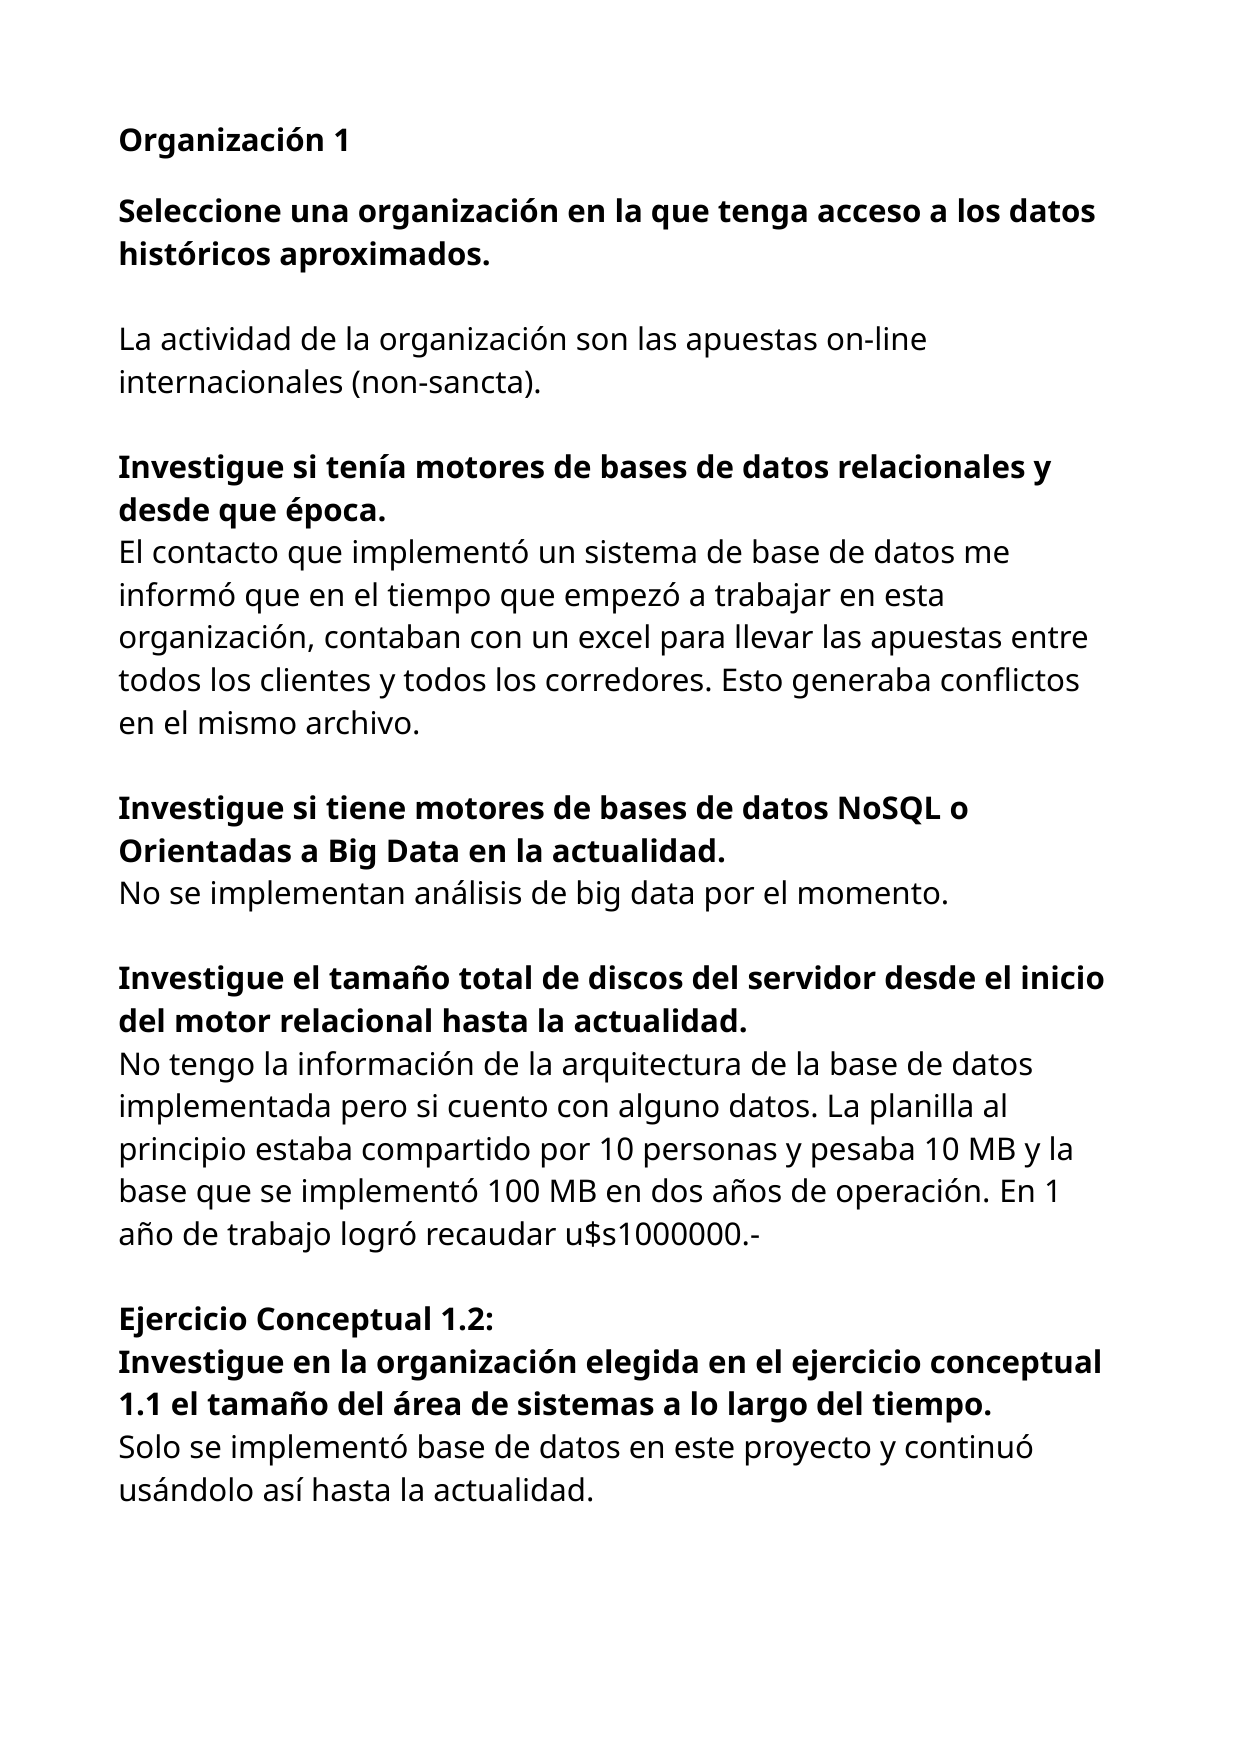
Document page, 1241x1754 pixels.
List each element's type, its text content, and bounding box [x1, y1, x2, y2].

text No tengo la información de la arquitectura de la base de datos implementada pero si cuento con alguno datos. La planilla al principio estaba compartido por 10 personas y pesaba 10 MB y la base que se implementó 100 MB en dos años de operación. En 1 año de trabajo logró recaudar u$s1000000.- [118, 1042, 1122, 1254]
text El contacto que implementó un sistema de base de datos me informó que en el tiempo que empezó a trabajar en esta organización, contaban con un excel para llevar las apuestas entre todos los clientes y todos los corredores. Esto generaba conflictos en el mismo archivo. [118, 530, 1122, 743]
text Investigue en la organización elegida en el ejercicio conceptual 1.1 el tamaño del área de sistemas a lo largo del tiempo. [118, 1340, 1122, 1425]
text Solo se implementó base de datos en este proyecto y continuó usándolo así hasta la actualidad. [118, 1425, 1122, 1510]
text No se implementan análisis de big data por el momento. [118, 871, 1122, 914]
text La actividad de la organización son las apuestas on-line internacionales (non-sancta). [118, 317, 1122, 402]
text Investigue el tamaño total de discos del servidor desde el inicio del motor relacional hasta la actualidad. [118, 956, 1122, 1042]
text Seleccione una organización en la que tenga acceso a los datos históricos aproximados. [118, 189, 1122, 275]
text Investigue si tiene motores de bases de datos NoSQL o Orientadas a Big Data en la actualidad. [118, 786, 1122, 871]
text Investigue si tenía motores de bases de datos relacionales y desde que época. [118, 445, 1122, 530]
text Organización 1 [118, 118, 1122, 161]
text Ejercicio Conceptual 1.2: [118, 1297, 1122, 1340]
